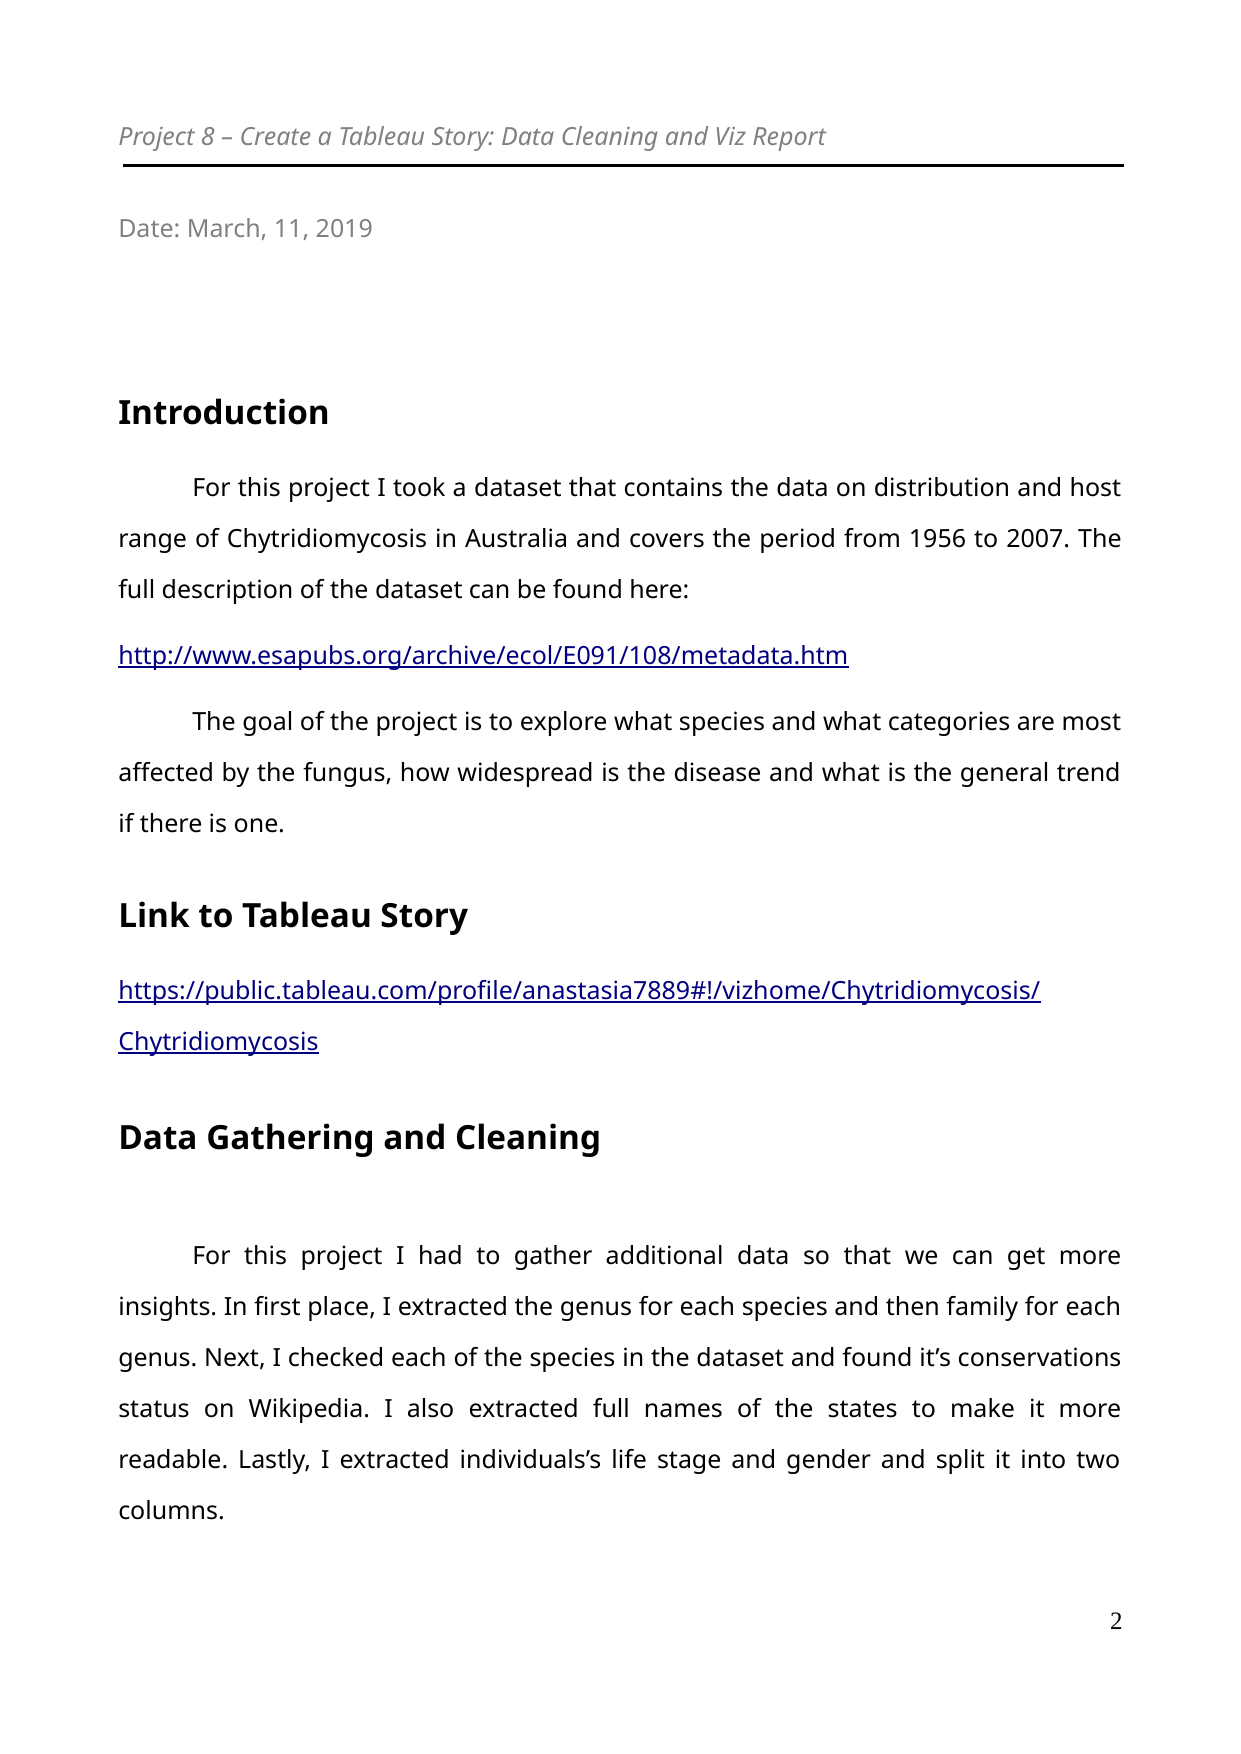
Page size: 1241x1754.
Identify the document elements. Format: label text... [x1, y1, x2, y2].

text For this project I had to gather additional data so that we can get more insights. In first place, I extracted the genus for each species and then family for each genus. Next, I checked each of the species in the dataset and found it’s conservations status on Wikipedia. I also extracted full names of the states to make it more readable. Lastly, I extracted individuals’s life stage and gender and split it into two columns. [118, 1237, 1122, 1527]
subtitle Link to Tableau Story [118, 892, 1122, 937]
text http://www.esapubs.org/archive/ecol/E091/108/metadata.htm [118, 637, 1122, 672]
subtitle Introduction [118, 389, 1122, 434]
text The goal of the project is to explore what species and what categories are most affected by the fungus, how widespread is the disease and what is the general trend if there is one. [118, 703, 1122, 839]
text For this project I took a dataset that contains the data on distribution and host range of Chytridiomycosis in Australia and covers the period from 1956 to 2007. The full description of the dataset can be found here: [118, 470, 1122, 606]
subtitle Data Gathering and Cleaning [118, 1114, 1122, 1159]
subtitle Date: March, 11, 2019 [118, 211, 1122, 245]
text https://public.tableau.com/profile/anastasia7889#!/vizhome/Chytridiomycosis/Chytridiomycosis [118, 972, 1122, 1057]
